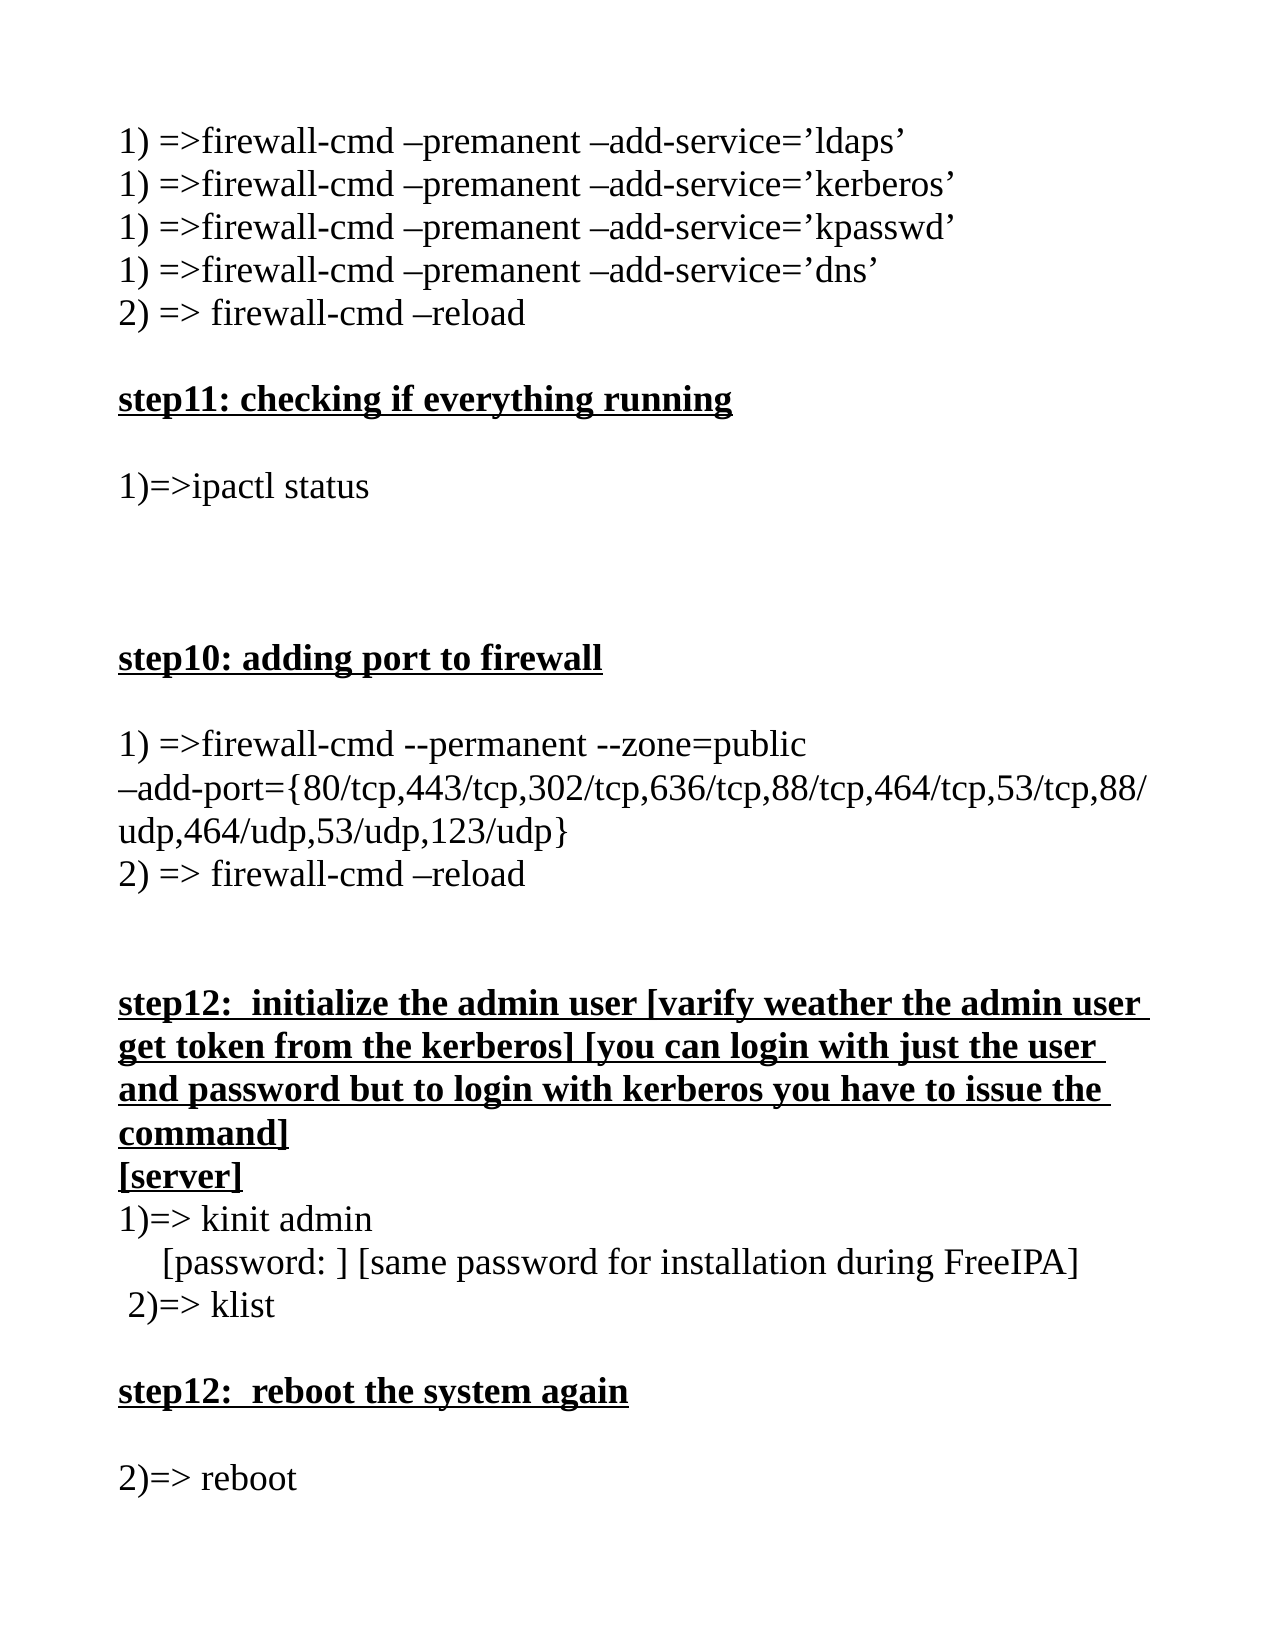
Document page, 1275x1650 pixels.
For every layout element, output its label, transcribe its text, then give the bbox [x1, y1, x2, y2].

text 1) =>firewall-cmd –premanent –add-service=’ldaps’ [118, 118, 1157, 161]
text 2)=> reboot [118, 1455, 1157, 1498]
text step11: checking if everything running [118, 377, 1157, 420]
text step12: initialize the admin user [varify weather the admin user get token from the kerberos] [you can login with just the user and password but to login with kerberos you have to issue the command] [118, 981, 1157, 1153]
text 2) => firewall-cmd –reload [118, 291, 1157, 334]
text 1)=>ipactl status [118, 463, 1157, 506]
text [password: ] [same password for installation during FreeIPA] [118, 1239, 1157, 1282]
text 2) => firewall-cmd –reload [118, 851, 1157, 894]
text 1) =>firewall-cmd –premanent –add-service=’dns’ [118, 247, 1157, 291]
text 1) =>firewall-cmd –premanent –add-service=’kpasswd’ [118, 204, 1157, 247]
text [server] [118, 1153, 1157, 1196]
text 1) =>firewall-cmd –premanent –add-service=’kerberos’ [118, 161, 1157, 204]
text 1) =>firewall-cmd --permanent --zone=public –add-port={80/tcp,443/tcp,302/tcp,636/tcp,88/tcp,464/tcp,53/tcp,88/udp,464/udp,53/udp,123/udp} [118, 722, 1157, 851]
text step10: adding port to firewall [118, 636, 1157, 679]
text 1)=> kinit admin [118, 1196, 1157, 1239]
text 2)=> klist [118, 1282, 1157, 1326]
text step12: reboot the system again [118, 1369, 1157, 1412]
